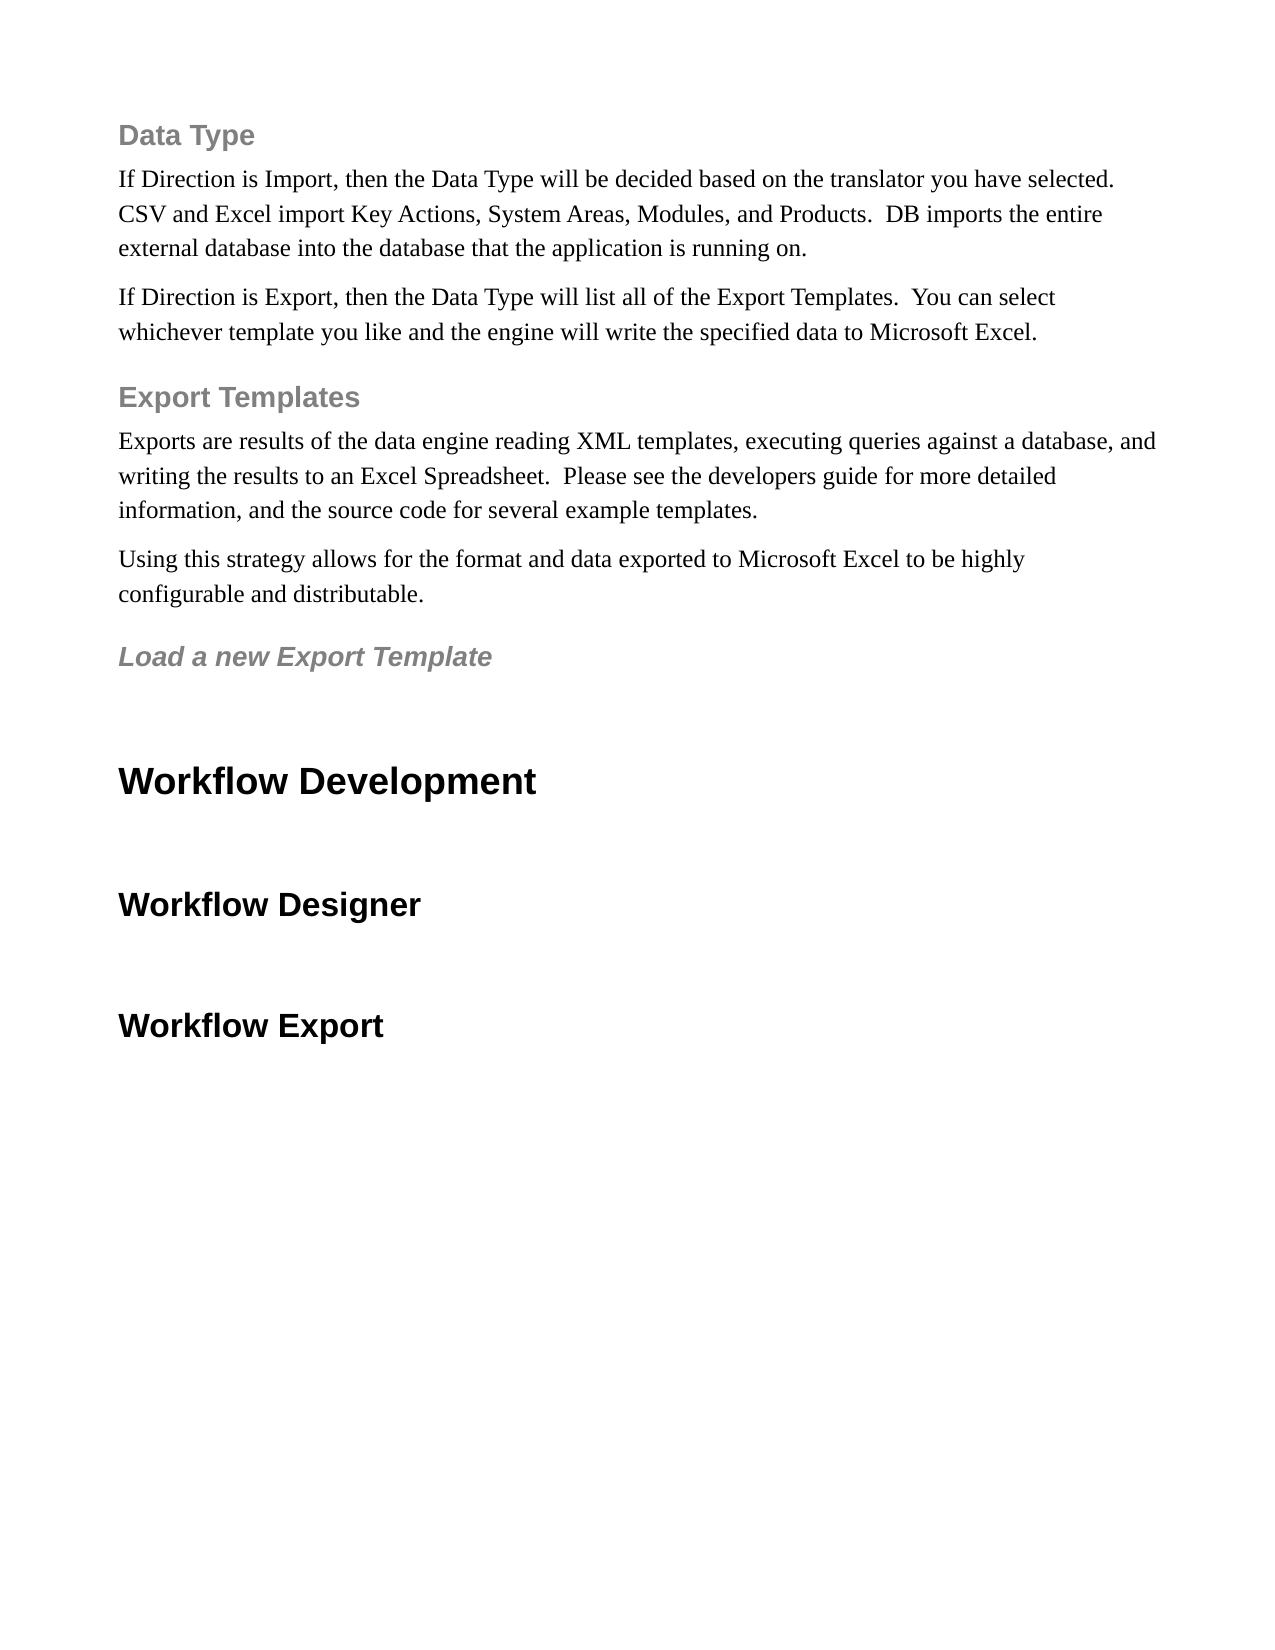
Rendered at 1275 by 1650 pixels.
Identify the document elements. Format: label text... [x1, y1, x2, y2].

text If Direction is Import, then the Data Type will be decided based on the translator you have selected. CSV and Excel import Key Actions, System Areas, Modules, and Products. DB imports the entire external database into the database that the application is running on. [118, 164, 1157, 262]
text Exports are results of the data engine reading XML templates, executing queries against a database, and writing the results to an Excel Spreadsheet. Please see the developers guide for more detailed information, and the source code for several example templates. [118, 426, 1157, 524]
subtitle Workflow Designer [118, 885, 1157, 923]
text If Direction is Export, then the Data Type will list all of the Export Templates. You can select whichever template you like and the engine will write the specified data to Microsoft Excel. [118, 282, 1157, 345]
subtitle Load a new Export Template [118, 640, 1157, 672]
subtitle Data Type [118, 118, 1157, 152]
subtitle Workflow Export [118, 1006, 1157, 1044]
subtitle Export Templates [118, 380, 1157, 414]
subtitle Workflow Development [118, 759, 1157, 802]
text Using this strategy allows for the format and data exported to Microsoft Excel to be highly configurable and distributable. [118, 544, 1157, 608]
